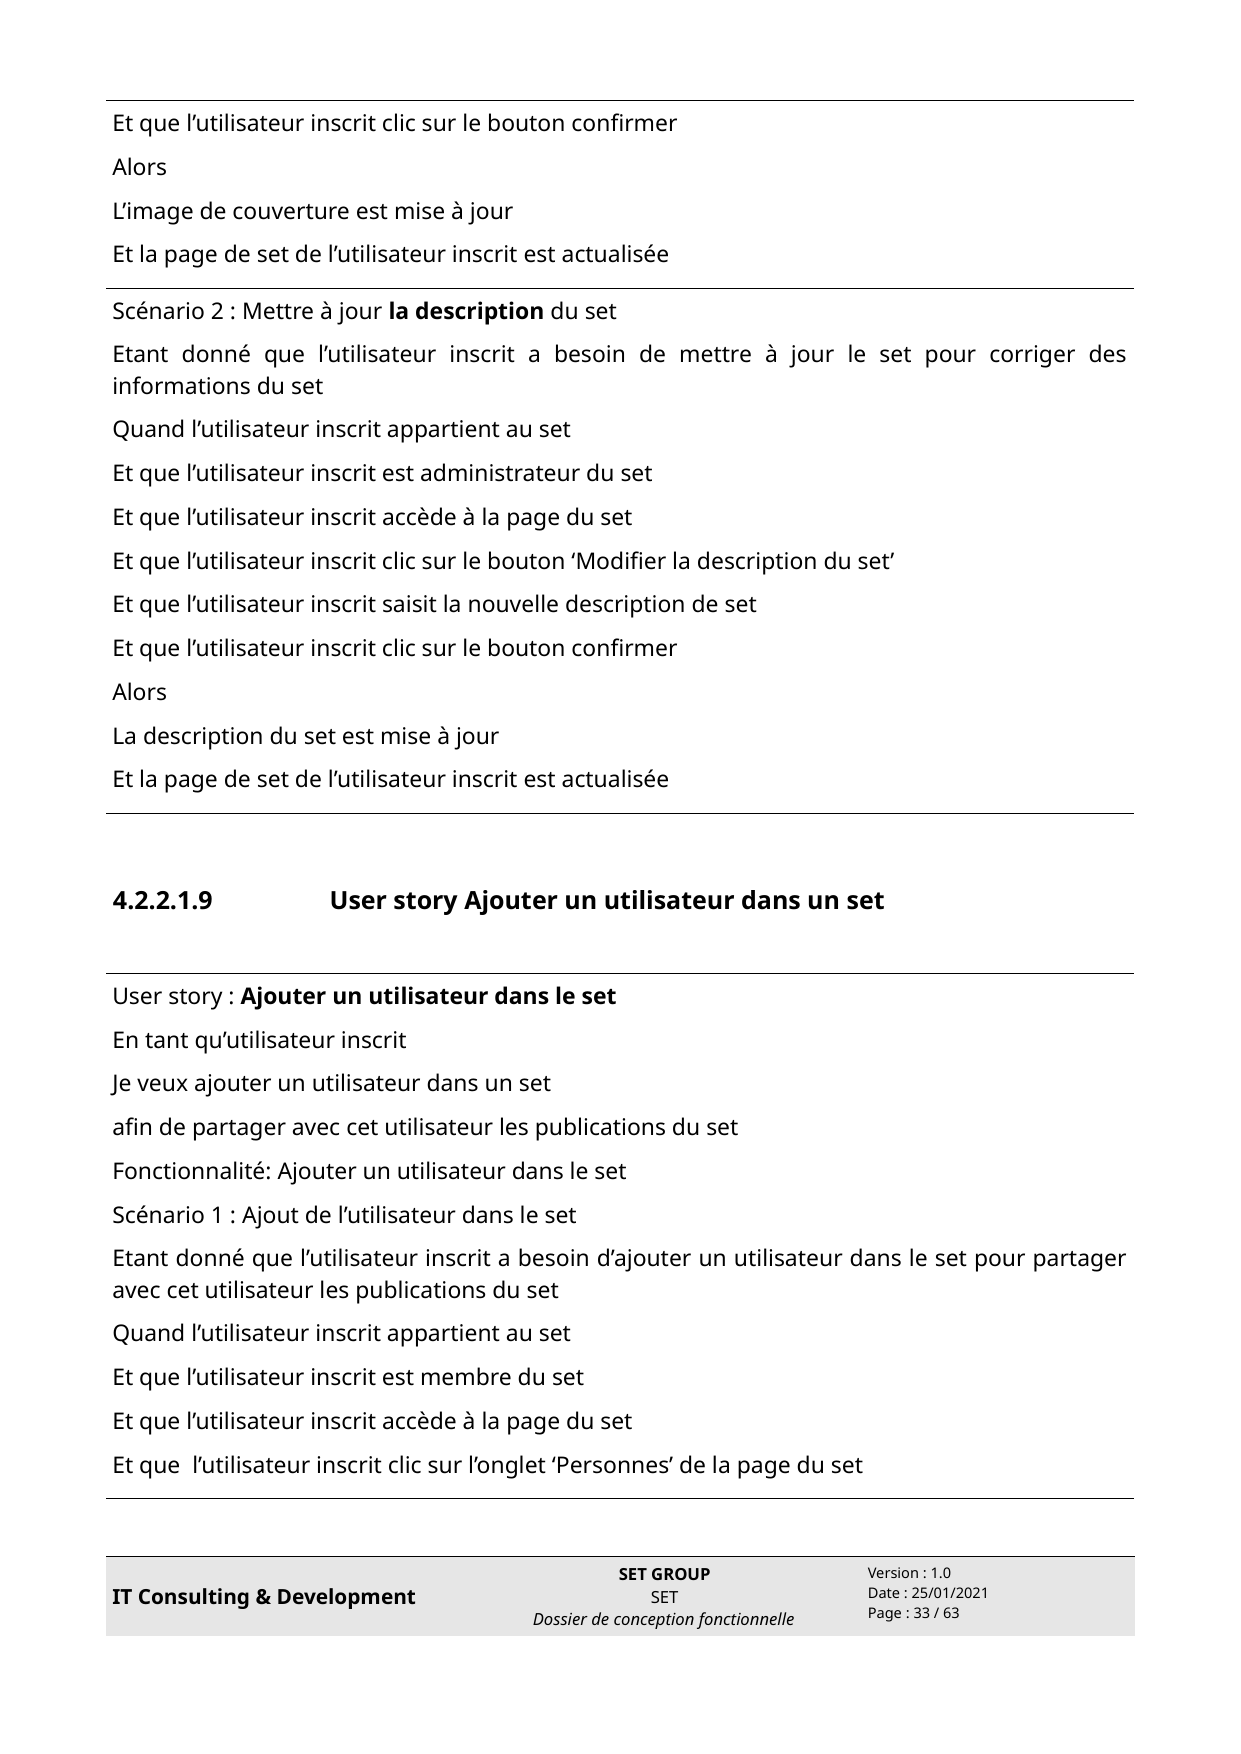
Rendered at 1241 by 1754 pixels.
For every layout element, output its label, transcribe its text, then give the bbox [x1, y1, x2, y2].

subtitle User story Ajouter un utilisateur dans un set [106, 883, 1134, 917]
table_header User story : Ajouter un utilisateur dans le set En tant qu’utilisateur inscrit Je veux ajouter un utilisateur dans un set afin de partager avec cet utilisateur les publications du set Fonctionnalité: Ajouter un utilisateur dans le set Scénario 1 : Ajout de l’utilisateur dans le set Etant donné que l’utilisateur inscrit a besoin d’ajouter un utilisateur dans le set pour partager avec cet utilisateur les publications du set Quand l’utilisateur inscrit appartient au set Et que l’utilisateur inscrit est membre du set Et que l’utilisateur inscrit accède à la page du set Et que l’utilisateur inscrit clic sur l’onglet ‘Personnes’ de la page du set [106, 974, 1134, 1498]
table_cell Scénario 2 : Mettre à jour la description du set Etant donné que l’utilisateur inscrit a besoin de mettre à jour le set pour corriger des informations du set Quand l’utilisateur inscrit appartient au set Et que l’utilisateur inscrit est administrateur du set Et que l’utilisateur inscrit accède à la page du set Et que l’utilisateur inscrit clic sur le bouton ‘Modifier la description du set’ Et que l’utilisateur inscrit saisit la nouvelle description de set Et que l’utilisateur inscrit clic sur le bouton confirmer Alors La description du set est mise à jour Et la page de set de l’utilisateur inscrit est actualisée [106, 289, 1134, 813]
table_header Et que l’utilisateur inscrit clic sur le bouton confirmer Alors L’image de couverture est mise à jour Et la page de set de l’utilisateur inscrit est actualisée [106, 101, 1134, 288]
